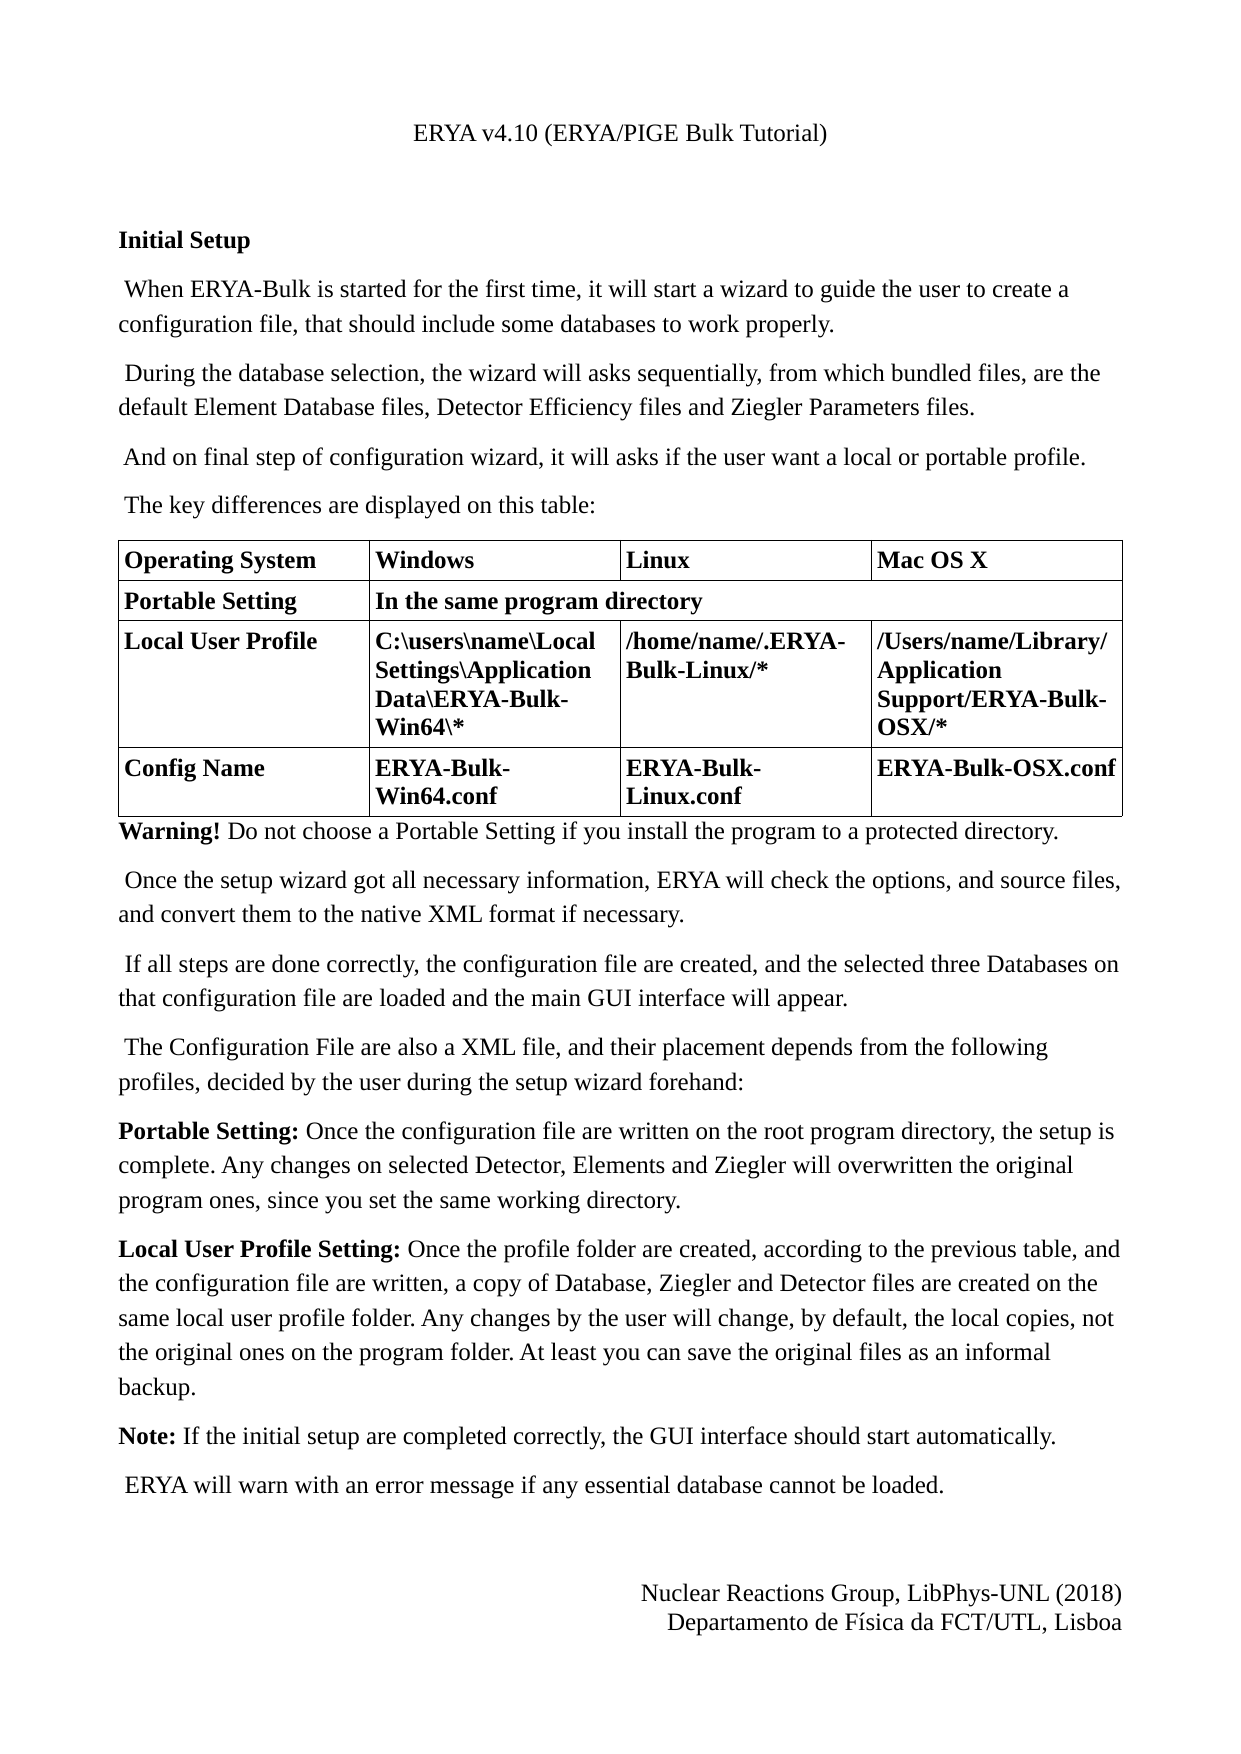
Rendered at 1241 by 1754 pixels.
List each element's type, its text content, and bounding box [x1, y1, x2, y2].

text During the database selection, the wizard will asks sequentially, from which bundled files, are the default Element Database files, Detector Efficiency files and Ziegler Parameters files. [118, 358, 1122, 421]
table_cell In the same program directory [370, 581, 1122, 620]
text When ERYA-Bulk is started for the first time, it will start a wizard to guide the user to create a configuration file, that should include some databases to work properly. [118, 274, 1122, 338]
table_cell /Users/name/Library/ Application Support/ERYA-Bulk-OSX/* [872, 621, 1122, 747]
text And on final step of configuration wizard, it will asks if the user want a local or portable profile. [118, 442, 1122, 470]
table_cell Local User Profile [119, 621, 369, 747]
text Note: If the initial setup are completed correctly, the GUI interface should start automatically. [118, 1421, 1122, 1449]
text ERYA will warn with an error message if any essential database cannot be loaded. [118, 1470, 1122, 1498]
text The key differences are displayed on this table: [118, 491, 1122, 519]
text Warning! Do not choose a Portable Setting if you install the program to a protected directory. [118, 817, 1122, 845]
table_cell C:\users\name\Local Settings\Application Data\ERYA-Bulk-Win64\* [370, 621, 620, 747]
table_cell ERYA-Bulk-Linux.conf [621, 748, 871, 816]
table_cell Portable Setting [119, 581, 369, 620]
table_header Linux [621, 541, 871, 580]
table_cell /home/name/.ERYA-Bulk-Linux/* [621, 621, 871, 747]
text If all steps are done correctly, the configuration file are created, and the selected three Databases on that configuration file are loaded and the main GUI interface will appear. [118, 949, 1122, 1012]
table_cell Config Name [119, 748, 369, 816]
text The Configuration File are also a XML file, and their placement depends from the following profiles, decided by the user during the setup wizard forehand: [118, 1032, 1122, 1095]
table_header Mac OS X [872, 541, 1122, 580]
text Once the setup wizard got all necessary information, ERYA will check the options, and source files, and convert them to the native XML format if necessary. [118, 865, 1122, 928]
table_header Operating System [119, 541, 369, 580]
text Local User Profile Setting: Once the profile folder are created, according to the previous table, and the configuration file are written, a copy of Database, Ziegler and Detector files are created on the same local user profile folder. Any changes by the user will change, by default, the local copies, not the original ones on the program folder. At least you can save the original files as an informal backup. [118, 1234, 1122, 1400]
table_cell ERYA-Bulk-Win64.conf [370, 748, 620, 816]
text Portable Setting: Once the configuration file are written on the root program directory, the setup is complete. Any changes on selected Detector, Elements and Ziegler will overwritten the original program ones, since you set the same working directory. [118, 1116, 1122, 1213]
text Initial Setup [118, 225, 1122, 254]
table_header Windows [370, 541, 620, 580]
table_cell ERYA-Bulk-OSX.conf [872, 748, 1122, 816]
